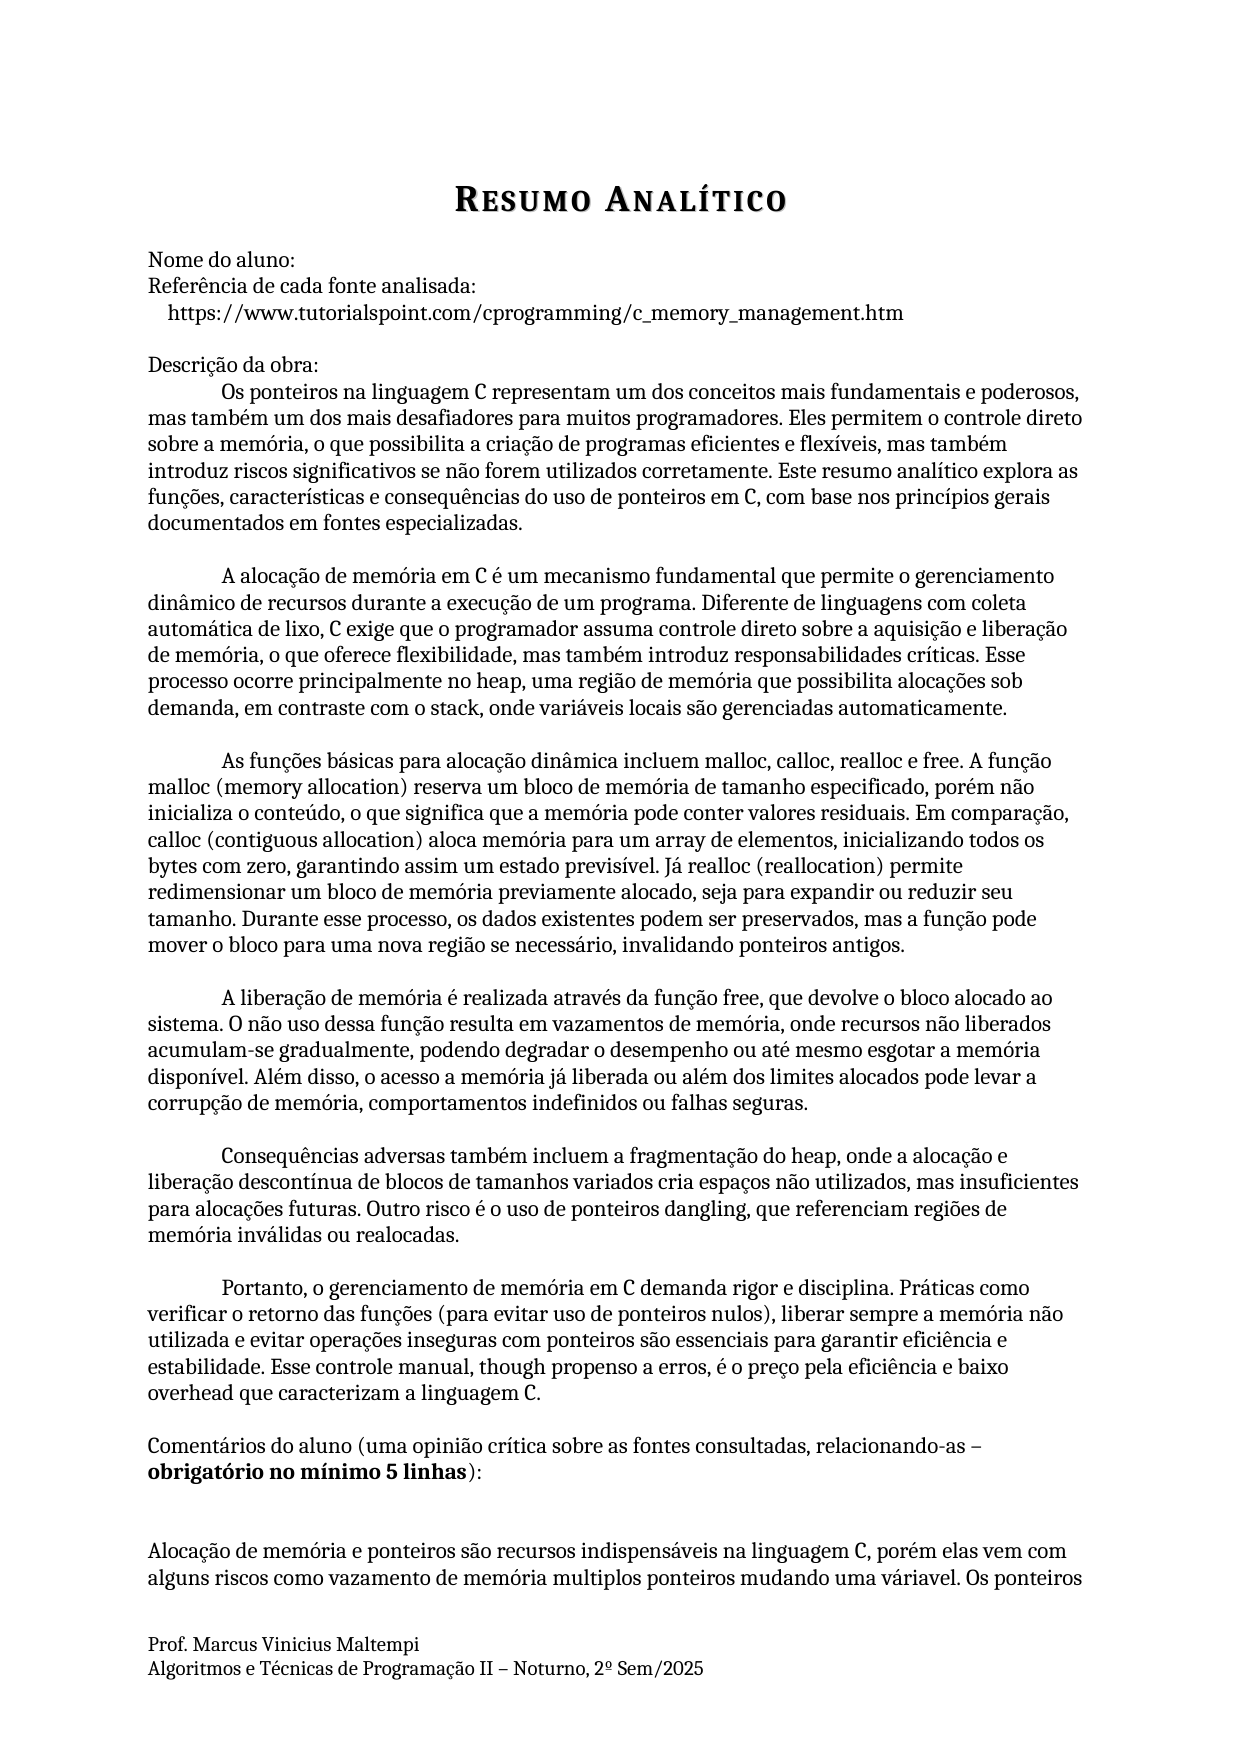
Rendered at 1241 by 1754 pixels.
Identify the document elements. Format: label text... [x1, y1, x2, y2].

text A alocação de memória em C é um mecanismo fundamental que permite o gerenciamento dinâmico de recursos durante a execução de um programa. Diferente de linguagens com coleta automática de lixo, C exige que o programador assuma controle direto sobre a aquisição e liberação de memória, o que oferece flexibilidade, mas também introduz responsabilidades críticas. Esse processo ocorre principalmente no heap, uma região de memória que possibilita alocações sob demanda, em contraste com o stack, onde variáveis locais são gerenciadas automaticamente. [148, 563, 1092, 721]
text Os ponteiros na linguagem C representam um dos conceitos mais fundamentais e poderosos, mas também um dos mais desafiadores para muitos programadores. Eles permitem o controle direto sobre a memória, o que possibilita a criação de programas eficientes e flexíveis, mas também introduz riscos significativos se não forem utilizados corretamente. Este resumo analítico explora as funções, características e consequências do uso de ponteiros em C, com base nos princípios gerais documentados em fontes especializadas. [148, 378, 1092, 537]
text As funções básicas para alocação dinâmica incluem malloc, calloc, realloc e free. A função malloc (memory allocation) reserva um bloco de memória de tamanho especificado, porém não inicializa o conteúdo, o que significa que a memória pode conter valores residuais. Em comparação, calloc (contiguous allocation) aloca memória para um array de elementos, inicializando todos os bytes com zero, garantindo assim um estado previsível. Já realloc (reallocation) permite redimensionar um bloco de memória previamente alocado, seja para expandir ou reduzir seu tamanho. Durante esse processo, os dados existentes podem ser preservados, mas a função pode mover o bloco para uma nova região se necessário, invalidando ponteiros antigos. [148, 747, 1092, 958]
text Comentários do aluno (uma opinião crítica sobre as fontes consultadas, relacionando-as – obrigatório no mínimo 5 linhas): [148, 1433, 1092, 1485]
text Portanto, o gerenciamento de memória em C demanda rigor e disciplina. Práticas como verificar o retorno das funções (para evitar uso de ponteiros nulos), liberar sempre a memória não utilizada e evitar operações inseguras com ponteiros são essenciais para garantir eficiência e estabilidade. Esse controle manual, though propenso a erros, é o preço pela eficiência e baixo overhead que caracterizam a linguagem C. [148, 1274, 1092, 1406]
text Alocação de memória e ponteiros são recursos indispensáveis na linguagem C, porém elas vem com alguns riscos como vazamento de memória multiplos ponteiros mudando uma váriavel. Os ponteiros [148, 1538, 1092, 1591]
text https://www.tutorialspoint.com/cprogramming/c_memory_management.htm [167, 299, 1092, 326]
text Resumo Analítico [148, 177, 1092, 220]
text A liberação de memória é realizada através da função free, que devolve o bloco alocado ao sistema. O não uso dessa função resulta em vazamentos de memória, onde recursos não liberados acumulam-se gradualmente, podendo degradar o desempenho ou até mesmo esgotar a memória disponível. Além disso, o acesso a memória já liberada ou além dos limites alocados pode levar a corrupção de memória, comportamentos indefinidos ou falhas seguras. [148, 984, 1092, 1116]
text Consequências adversas também incluem a fragmentação do heap, onde a alocação e liberação descontínua de blocos de tamanhos variados cria espaços não utilizados, mas insuficientes para alocações futuras. Outro risco é o uso de ponteiros dangling, que referenciam regiões de memória inválidas ou realocadas. [148, 1143, 1092, 1248]
text Nome do aluno: [148, 247, 1092, 273]
text Referência de cada fonte analisada: [148, 273, 1092, 299]
text Descrição da obra: [148, 352, 1092, 378]
